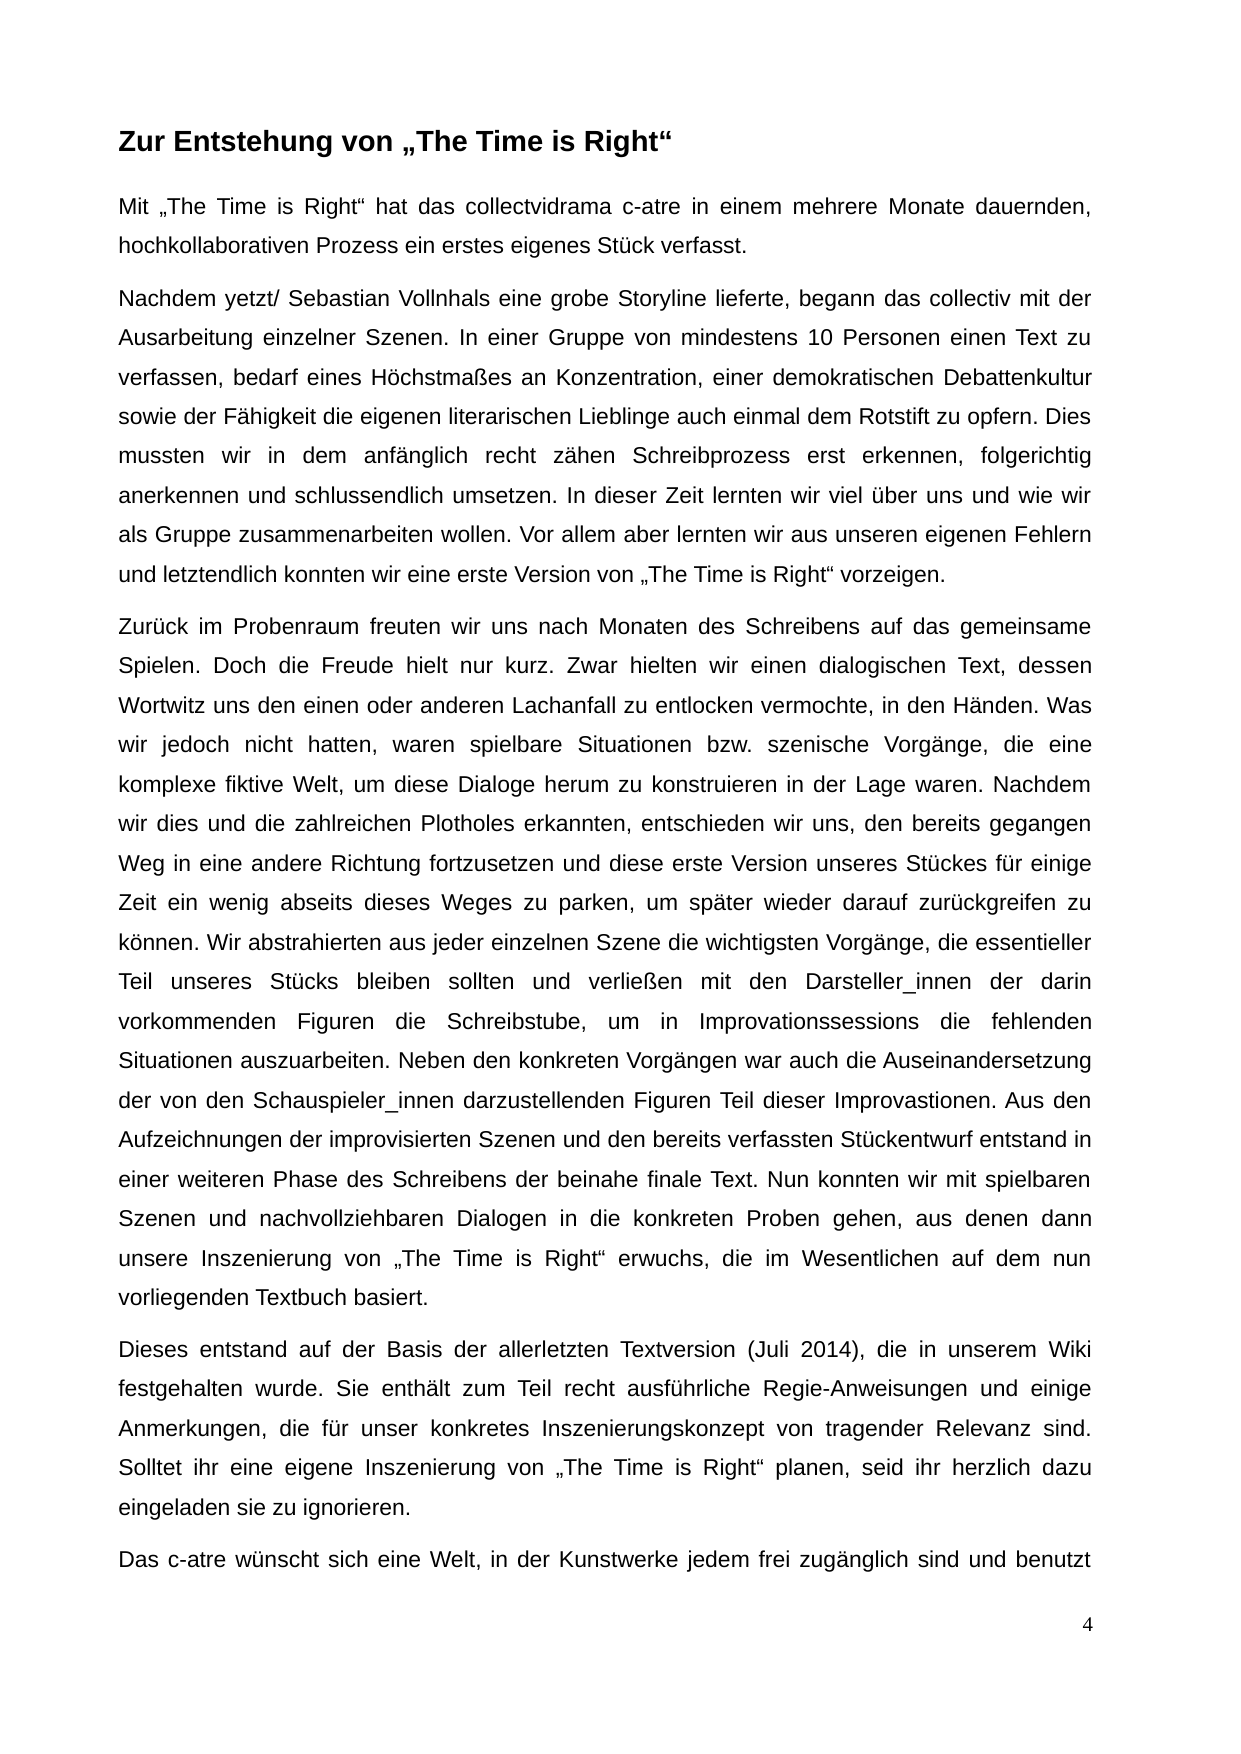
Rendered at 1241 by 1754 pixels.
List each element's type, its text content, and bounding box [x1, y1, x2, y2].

text Nachdem yetzt/ Sebastian Vollnhals eine grobe Storyline lieferte, begann das collectiv mit der Ausarbeitung einzelner Szenen. In einer Gruppe von mindestens 10 Personen einen Text zu verfassen, bedarf eines Höchstmaßes an Konzentration, einer demokratischen Debattenkultur sowie der Fähigkeit die eigenen literarischen Lieblinge auch einmal dem Rotstift zu opfern. Dies mussten wir in dem anfänglich recht zähen Schreibprozess erst erkennen, folgerichtig anerkennen und schlussendlich umsetzen. In dieser Zeit lernten wir viel über uns und wie wir als Gruppe zusammenarbeiten wollen. Vor allem aber lernten wir aus unseren eigenen Fehlern und letztendlich konnten wir eine erste Version von „The Time is Right“ vorzeigen. [118, 284, 1093, 587]
text Dieses entstand auf der Basis der allerletzten Textversion (Juli 2014), die in unserem Wiki festgehalten wurde. Sie enthält zum Teil recht ausführliche Regie-Anweisungen und einige Anmerkungen, die für unser konkretes Inszenierungskonzept von tragender Relevanz sind. Solltet ihr eine eigene Inszenierung von „The Time is Right“ planen, seid ihr herzlich dazu eingeladen sie zu ignorieren. [118, 1336, 1093, 1520]
text Mit „The Time is Right“ hat das collectvidrama c-atre in einem mehrere Monate dauernden, hochkollaborativen Prozess ein erstes eigenes Stück verfasst. [118, 193, 1093, 259]
subtitle Zur Entstehung von „The Time is Right“ [118, 124, 1122, 158]
text Zurück im Probenraum freuten wir uns nach Monaten des Schreibens auf das gemeinsame Spielen. Doch die Freude hielt nur kurz. Zwar hielten wir einen dialogischen Text, dessen Wortwitz uns den einen oder anderen Lachanfall zu entlocken vermochte, in den Händen. Was wir jedoch nicht hatten, waren spielbare Situationen bzw. szenische Vorgänge, die eine komplexe fiktive Welt, um diese Dialoge herum zu konstruieren in der Lage waren. Nachdem wir dies und die zahlreichen Plotholes erkannten, entschieden wir uns, den bereits gegangen Weg in eine andere Richtung fortzusetzen und diese erste Version unseres Stückes für einige Zeit ein wenig abseits dieses Weges zu parken, um später wieder darauf zurückgreifen zu können. Wir abstrahierten aus jeder einzelnen Szene die wichtigsten Vorgänge, die essentieller Teil unseres Stücks bleiben sollten und verließen mit den Darsteller_innen der darin vorkommenden Figuren die Schreibstube, um in Improvationssessions die fehlenden Situationen auszuarbeiten. Neben den konkreten Vorgängen war auch die Auseinandersetzung der von den Schauspieler_innen darzustellenden Figuren Teil dieser Improvastionen. Aus den Aufzeichnungen der improvisierten Szenen und den bereits verfassten Stückentwurf entstand in einer weiteren Phase des Schreibens der beinahe finale Text. Nun konnten wir mit spielbaren Szenen und nachvollziehbaren Dialogen in die konkreten Proben gehen, aus denen dann unsere Inszenierung von „The Time is Right“ erwuchs, die im Wesentlichen auf dem nun vorliegenden Textbuch basiert. [118, 613, 1093, 1310]
text Das c-atre wünscht sich eine Welt, in der Kunstwerke jedem frei zugänglich sind und benutzt [118, 1546, 1093, 1572]
